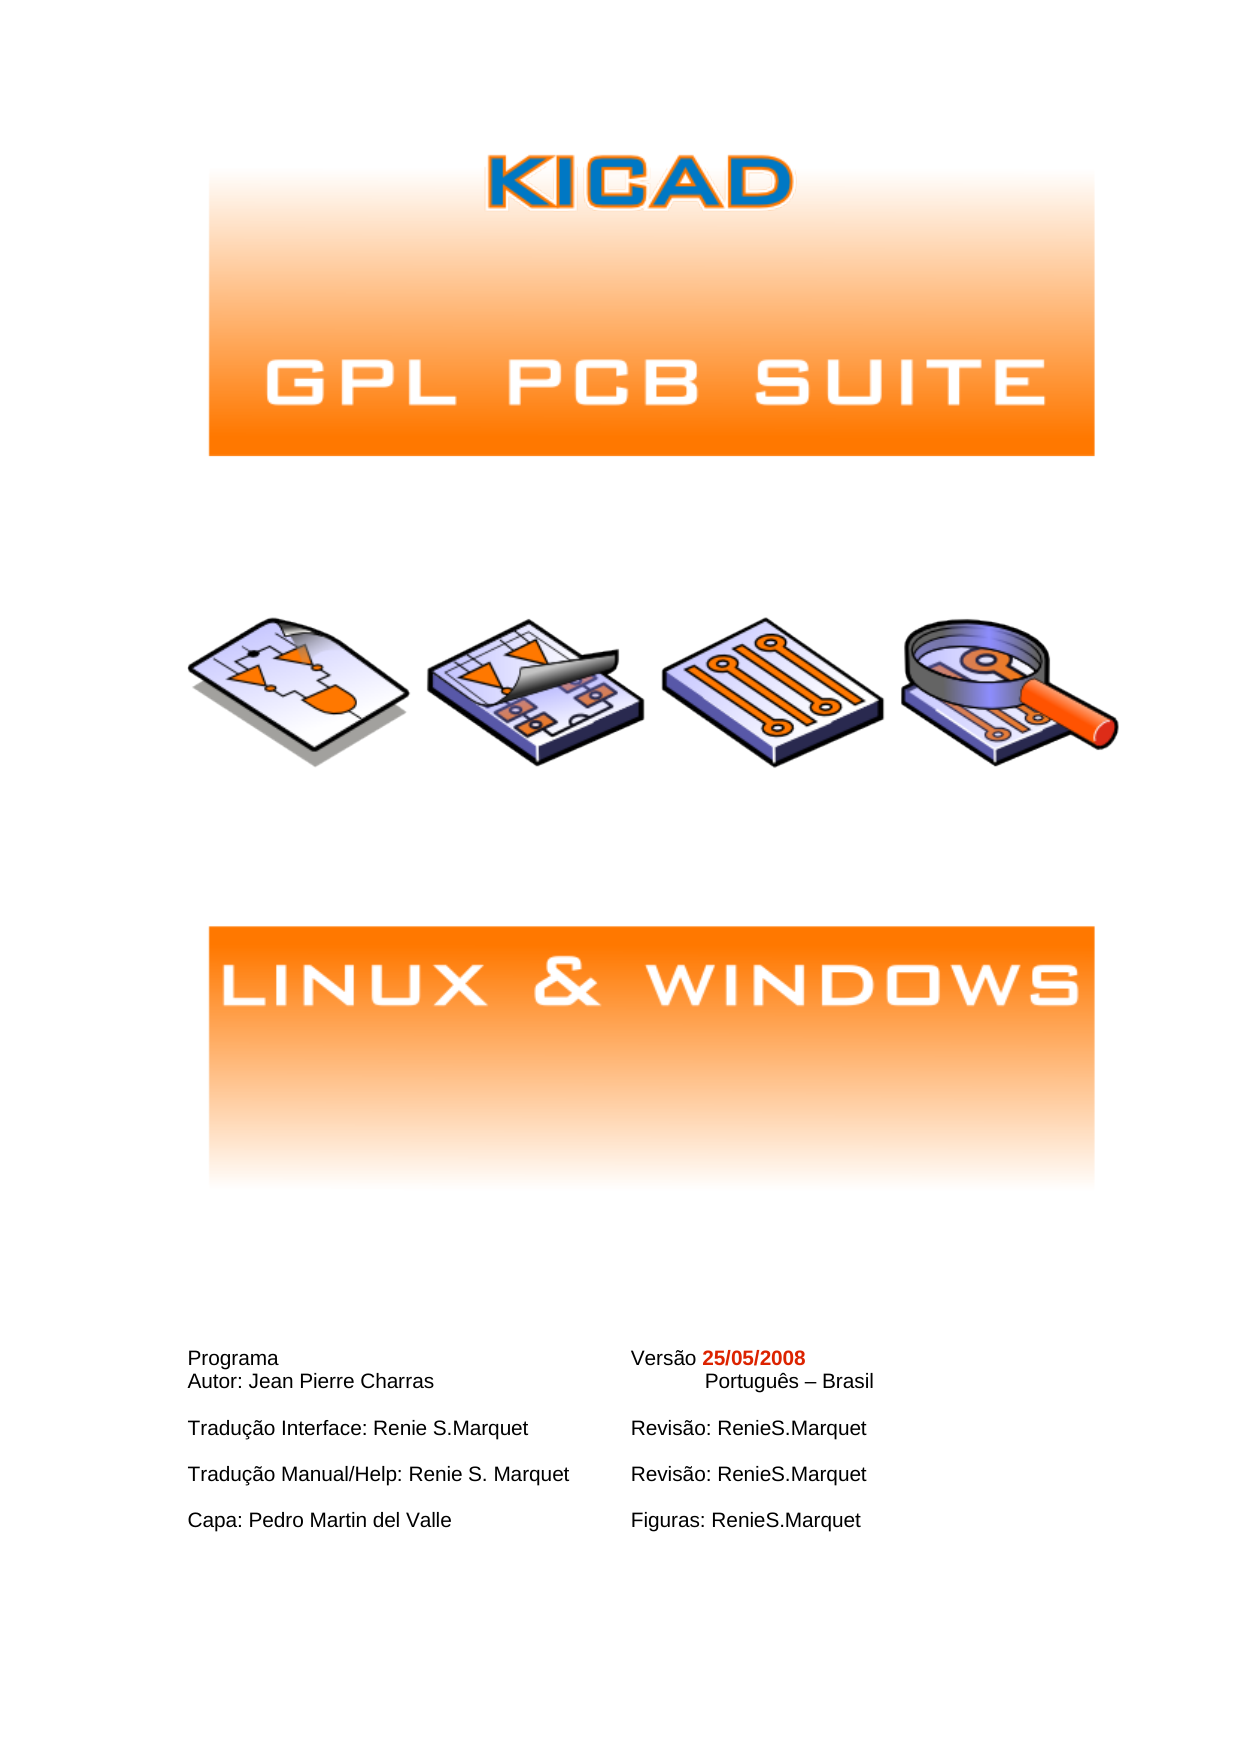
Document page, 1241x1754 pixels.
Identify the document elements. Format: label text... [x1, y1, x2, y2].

text Programa Versão 25/05/2008 [187, 1346, 1122, 1370]
text Tradução Manual/Help: Renie S. Marquet Revisão: RenieS.Marquet [187, 1463, 1122, 1486]
picture [187, 118, 1122, 1235]
text Autor: Jean Pierre Charras Português – Brasil [187, 1370, 1122, 1393]
text Capa: Pedro Martin del Valle Figuras: RenieS.Marquet [187, 1509, 1122, 1532]
text Tradução Interface: Renie S.Marquet Revisão: RenieS.Marquet [187, 1416, 1122, 1439]
